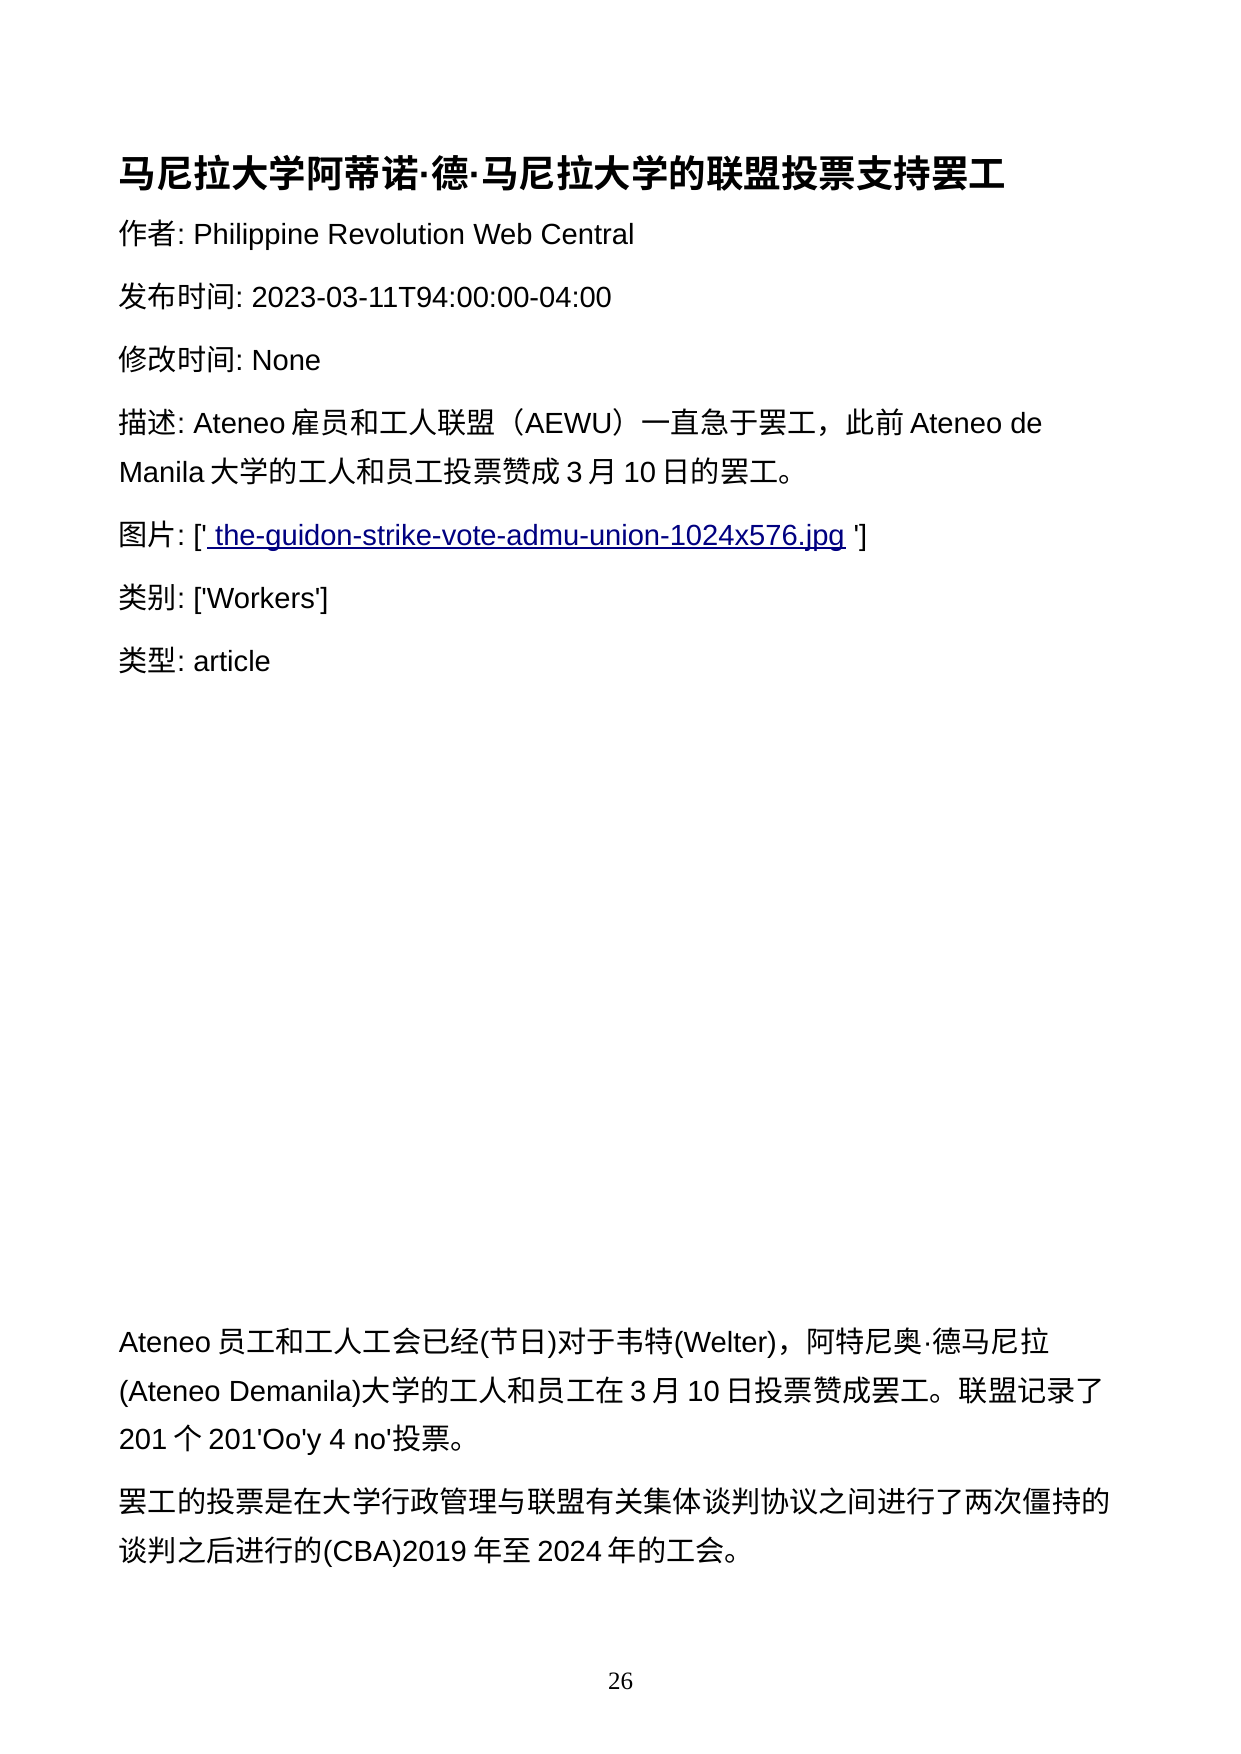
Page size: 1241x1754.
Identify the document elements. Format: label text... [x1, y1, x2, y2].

text 罢工的投票是在大学行政管理与联盟有关集体谈判协议之间进行了两次僵持的谈判之后进行的(CBA)2019年至2024年的工会。 [118, 1479, 1122, 1569]
subtitle 马尼拉大学阿蒂诺·德·马尼拉大学的联盟投票支持罢工 [118, 143, 1122, 198]
text Ateneo员工和工人工会已经(节日)对于韦特(Welter)，阿特尼奥·德马尼拉(Ateneo Demanila)大学的工人和员工在3月10日投票赞成罢工。联盟记录了201个201'Oo'y 4 no'投票。 [118, 701, 1122, 1458]
text 修改时间: None [118, 337, 1122, 379]
text 作者: Philippine Revolution Web Central [118, 210, 1122, 253]
text 描述: Ateneo雇员和工人联盟（AEWU）一直急于罢工，此前Ateneo de Manila大学的工人和员工投票赞成3月10日的罢工。 [118, 400, 1122, 491]
text 类别: ['Workers'] [118, 574, 1122, 617]
text 类型: article [118, 638, 1122, 680]
text 图片: [' the-guidon-strike-vote-admu-union-1024x576.jpg '] [118, 511, 1122, 554]
text 发布时间: 2023-03-11T94:00:00-04:00 [118, 273, 1122, 316]
